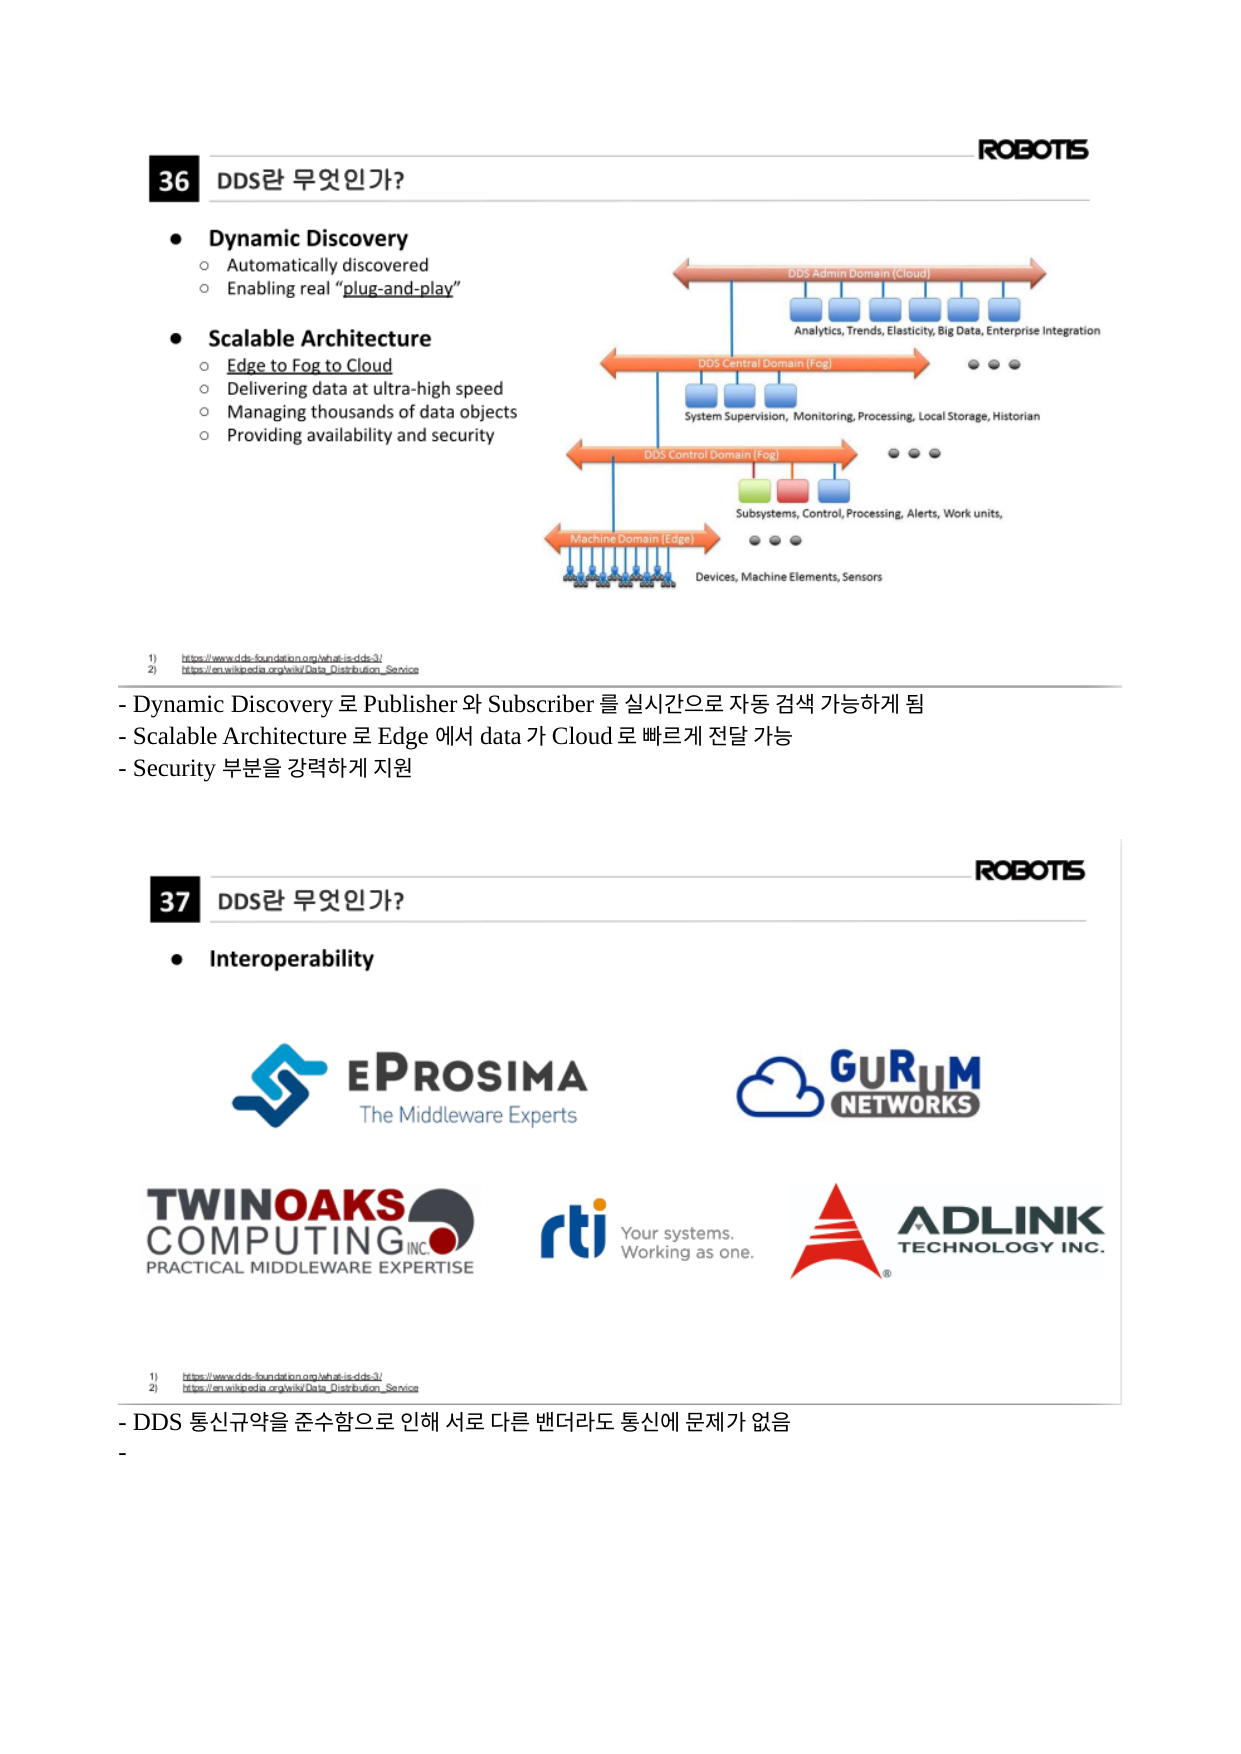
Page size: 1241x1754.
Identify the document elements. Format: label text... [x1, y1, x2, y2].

picture [118, 839, 1123, 1405]
text - DDS 통신규약을 준수함으로 인해 서로 다른 밴더라도 통신에 문제가 없음 [118, 1405, 1122, 1437]
text - Dynamic Discovery로Publisher와 Subscriber를 실시간으로 자동 검색 가능하게 됨 [118, 688, 1122, 719]
text - [118, 1437, 1122, 1465]
text - Scalable Architecture로 Edge 에서 data가 Cloud로 빠르게 전달 가능 [118, 719, 1122, 751]
text - Security 부분을 강력하게 지원 [118, 751, 1122, 782]
picture [118, 118, 1123, 688]
